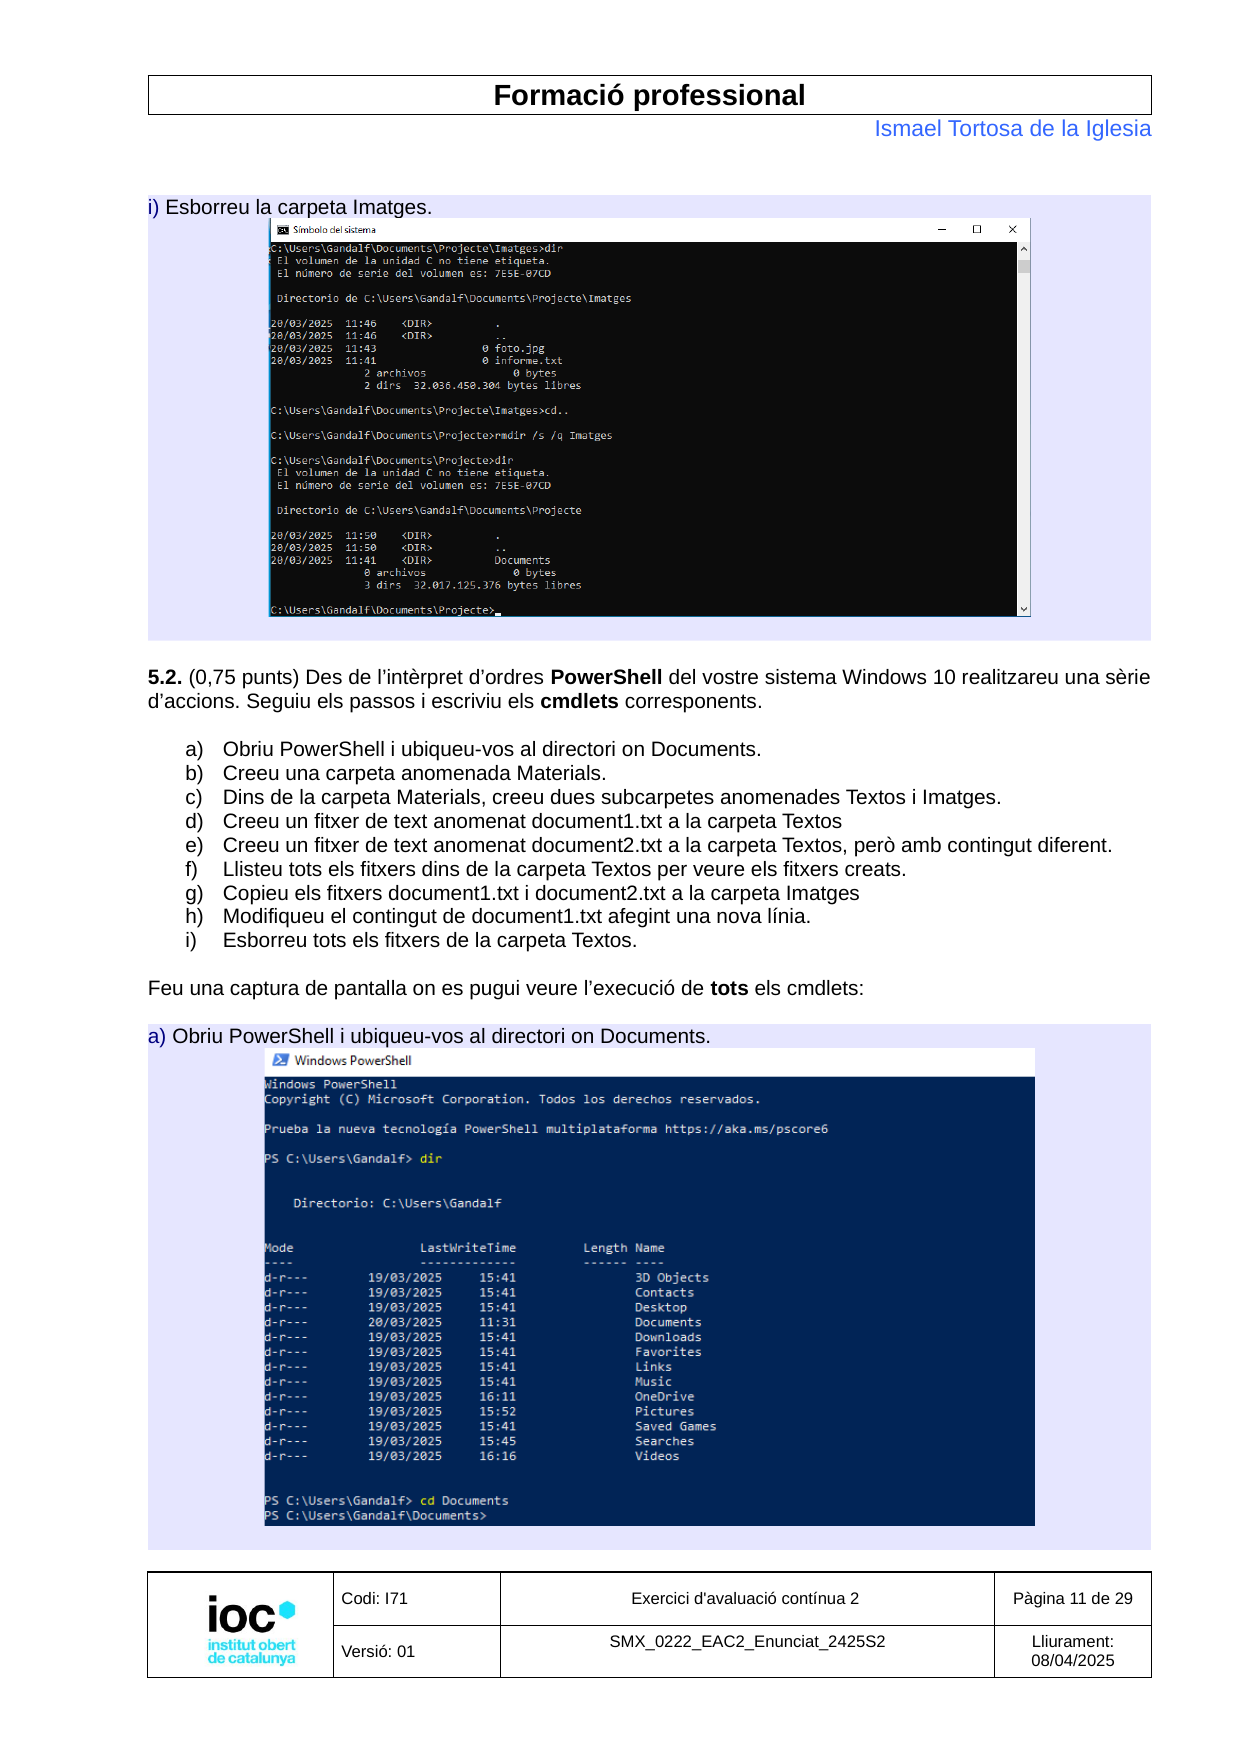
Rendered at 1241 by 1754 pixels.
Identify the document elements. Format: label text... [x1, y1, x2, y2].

text 5.2. (0,75 punts) Des de l’intèrpret d’ordres PowerShell del vostre sistema Windows 10 realitzareu una sèrie d’accions. Seguiu els passos i escriviu els cmdlets corresponents. [148, 665, 1151, 713]
list Creeu una carpeta anomenada Materials. [185, 761, 1151, 784]
text Feu una captura de pantalla on es pugui veure l’execució de tots els cmdlets: [148, 976, 1151, 1000]
list Modifiqueu el contingut de document1.txt afegint una nova línia. [185, 904, 1151, 928]
list Dins de la carpeta Materials, creeu dues subcarpetes anomenades Textos i Imatges. [185, 784, 1151, 808]
list Obriu PowerShell i ubiqueu-vos al directori on Documents. [185, 737, 1151, 761]
list Llisteu tots els fitxers dins de la carpeta Textos per veure els fitxers creats. [185, 856, 1151, 880]
picture [268, 218, 1031, 617]
text a) Obriu PowerShell i ubiqueu-vos al directori on Documents. [148, 1024, 1151, 1048]
list Copieu els fitxers document1.txt i document2.txt a la carpeta Imatges [185, 880, 1151, 904]
list Creeu un fitxer de text anomenat document1.txt a la carpeta Textos [185, 808, 1151, 832]
list Creeu un fitxer de text anomenat document2.txt a la carpeta Textos, però amb contingut diferent. [185, 832, 1151, 856]
picture [195, 1581, 309, 1677]
picture [264, 1048, 1035, 1526]
list Esborreu tots els fitxers de la carpeta Textos. [185, 928, 1151, 952]
text i) Esborreu la carpeta Imatges. [148, 195, 1151, 219]
